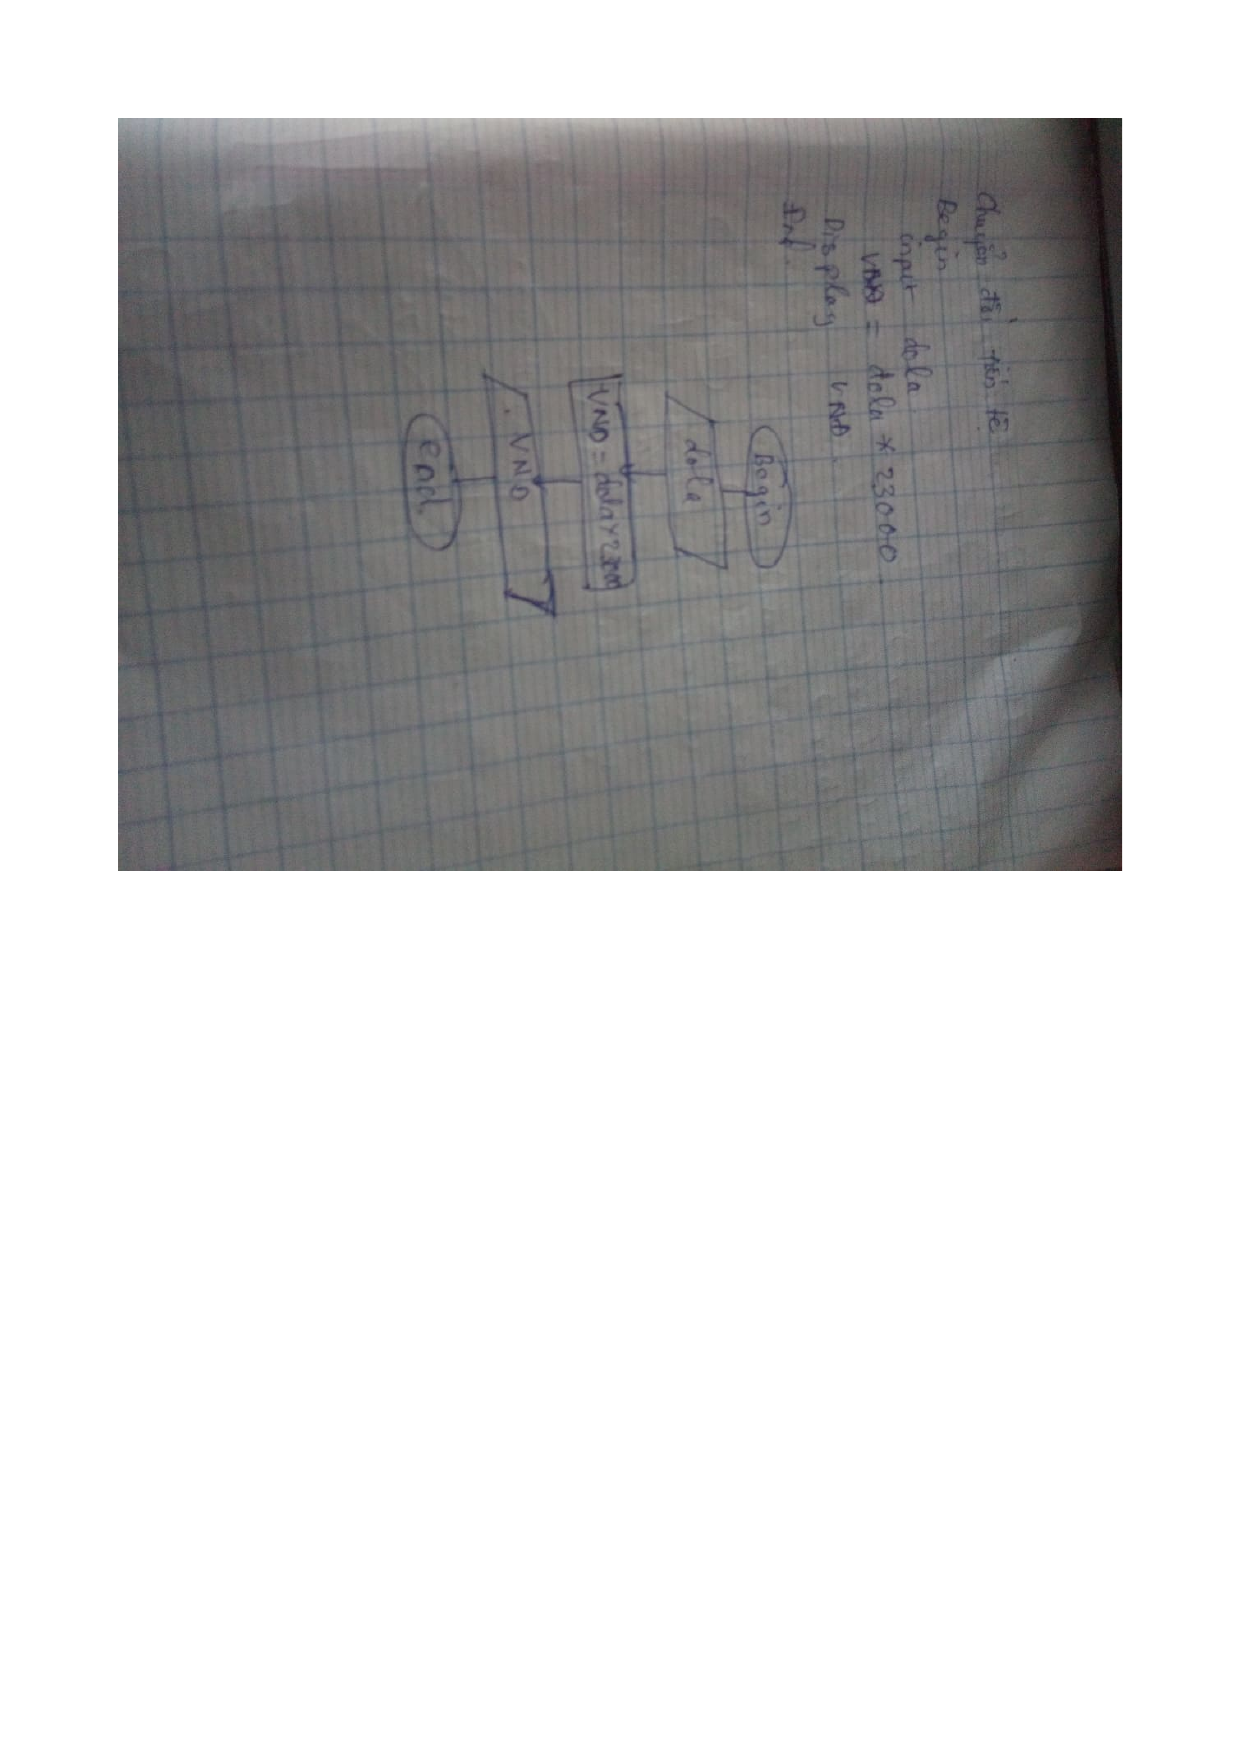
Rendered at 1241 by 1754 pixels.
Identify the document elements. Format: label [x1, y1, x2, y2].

picture [118, 118, 1123, 871]
